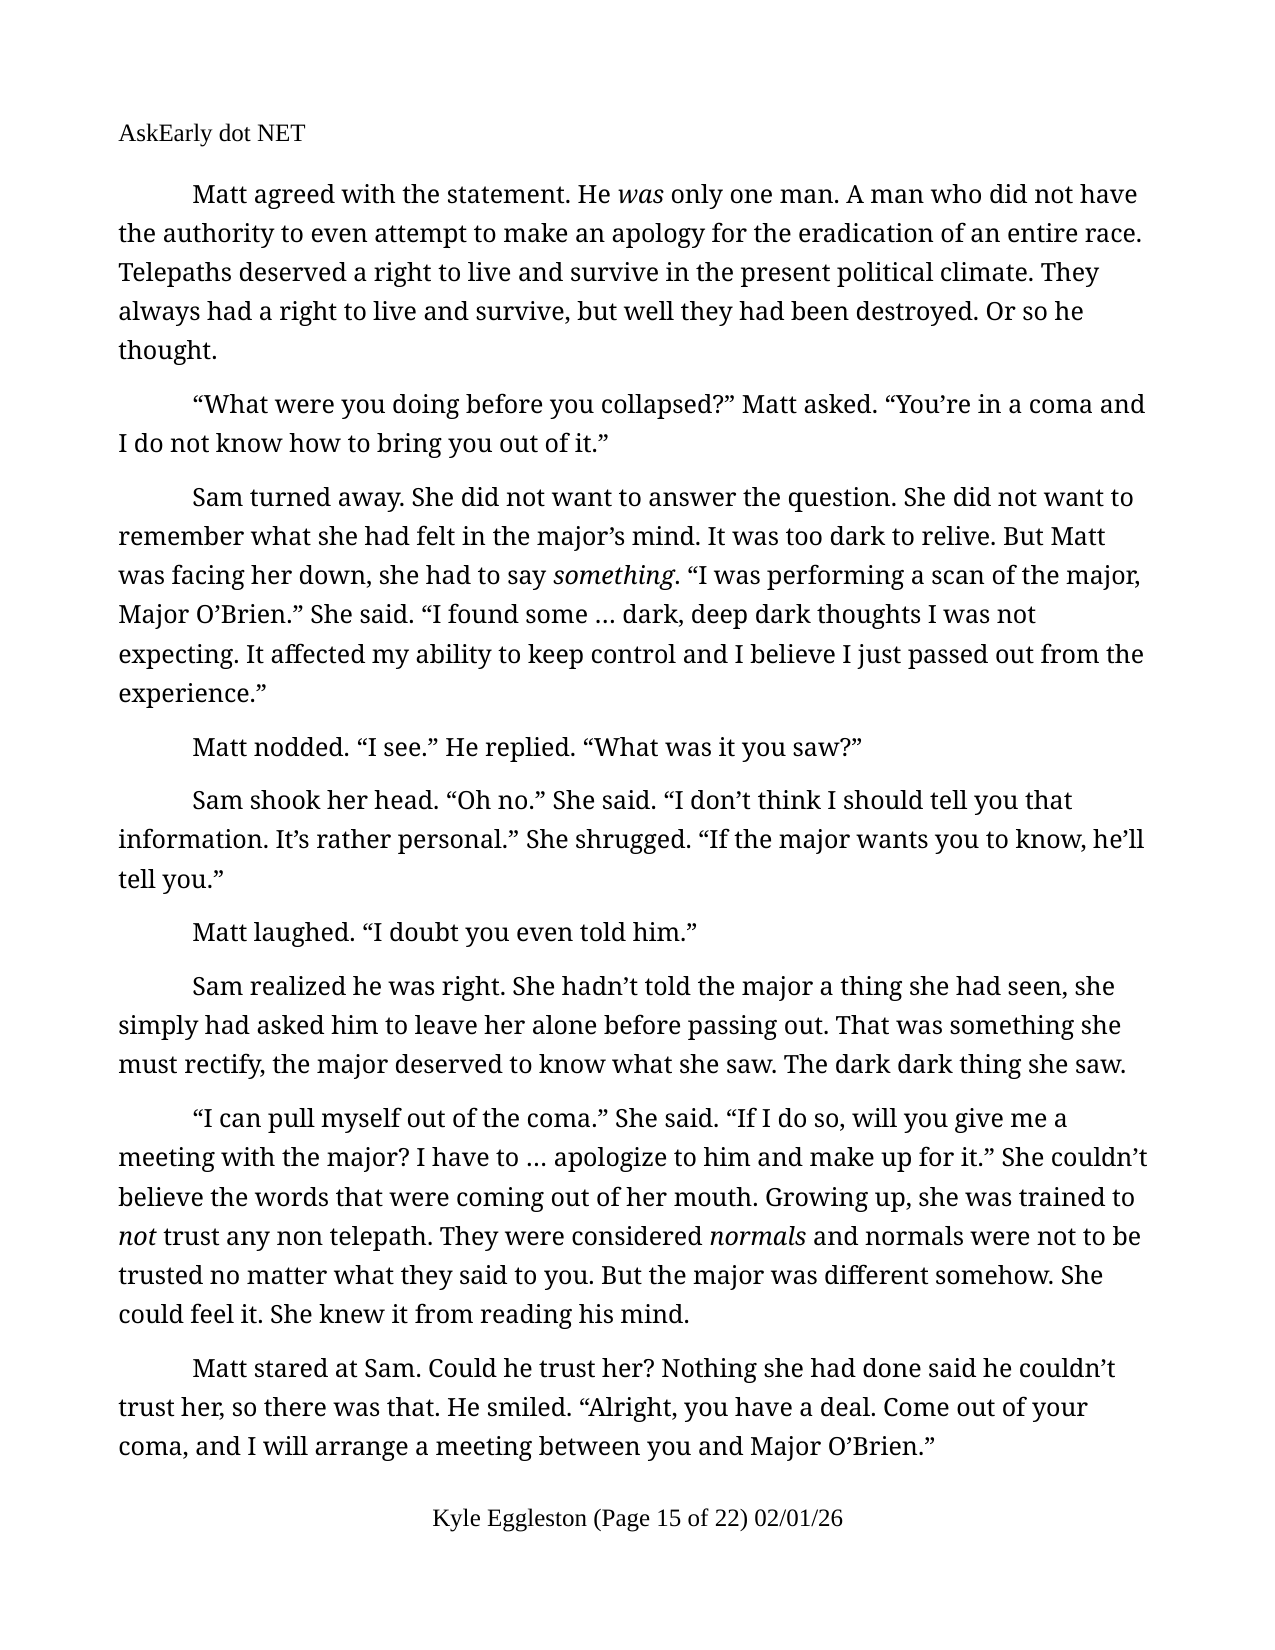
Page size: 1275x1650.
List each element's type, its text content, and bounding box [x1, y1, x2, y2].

text Sam realized he was right. She hadn’t told the major a thing she had seen, she simply had asked him to leave her alone before passing out. That was something she must rectify, the major deserved to know what she saw. The dark dark thing she saw. [118, 969, 1157, 1081]
text Matt stared at Sam. Could he trust her? Nothing she had done said he couldn’t trust her, so there was that. He smiled. “Alright, you have a deal. Come out of your coma, and I will arrange a meeting between you and Major O’Brien.” [118, 1351, 1157, 1463]
text Sam shook her head. “Oh no.” She said. “I don’t think I should tell you that information. It’s rather personal.” She shrugged. “If the major wants you to know, he’ll tell you.” [118, 783, 1157, 895]
text Sam turned away. She did not want to answer the question. She did not want to remember what she had felt in the major’s mind. It was too dark to relive. But Matt was facing her down, she had to say something. “I was performing a scan of the major, Major O’Brien.” She said. “I found some … dark, deep dark thoughts I was not expecting. It affected my ability to keep control and I believe I just passed out from the experience.” [118, 480, 1157, 709]
text “I can pull myself out of the coma.” She said. “If I do so, will you give me a meeting with the major? I have to … apologize to him and make up for it.” She couldn’t believe the words that were coming out of her mouth. Growing up, she was trained to not trust any non telepath. They were considered normals and normals were not to be trusted no matter what they said to you. But the major was different somehow. She could feel it. She knew it from reading his mind. [118, 1101, 1157, 1331]
text Matt laughed. “I doubt you even told him.” [118, 915, 1157, 949]
text Matt agreed with the statement. He was only one man. A man who did not have the authority to even attempt to make an apology for the eradication of an entire race. Telepaths deserved a right to live and survive in the present political climate. They always had a right to live and survive, but well they had been destroyed. Or so he thought. [118, 176, 1157, 367]
text “What were you doing before you collapsed?” Matt asked. “You’re in a coma and I do not know how to bring you out of it.” [118, 387, 1157, 460]
text Matt nodded. “I see.” He replied. “What was it you saw?” [118, 729, 1157, 763]
